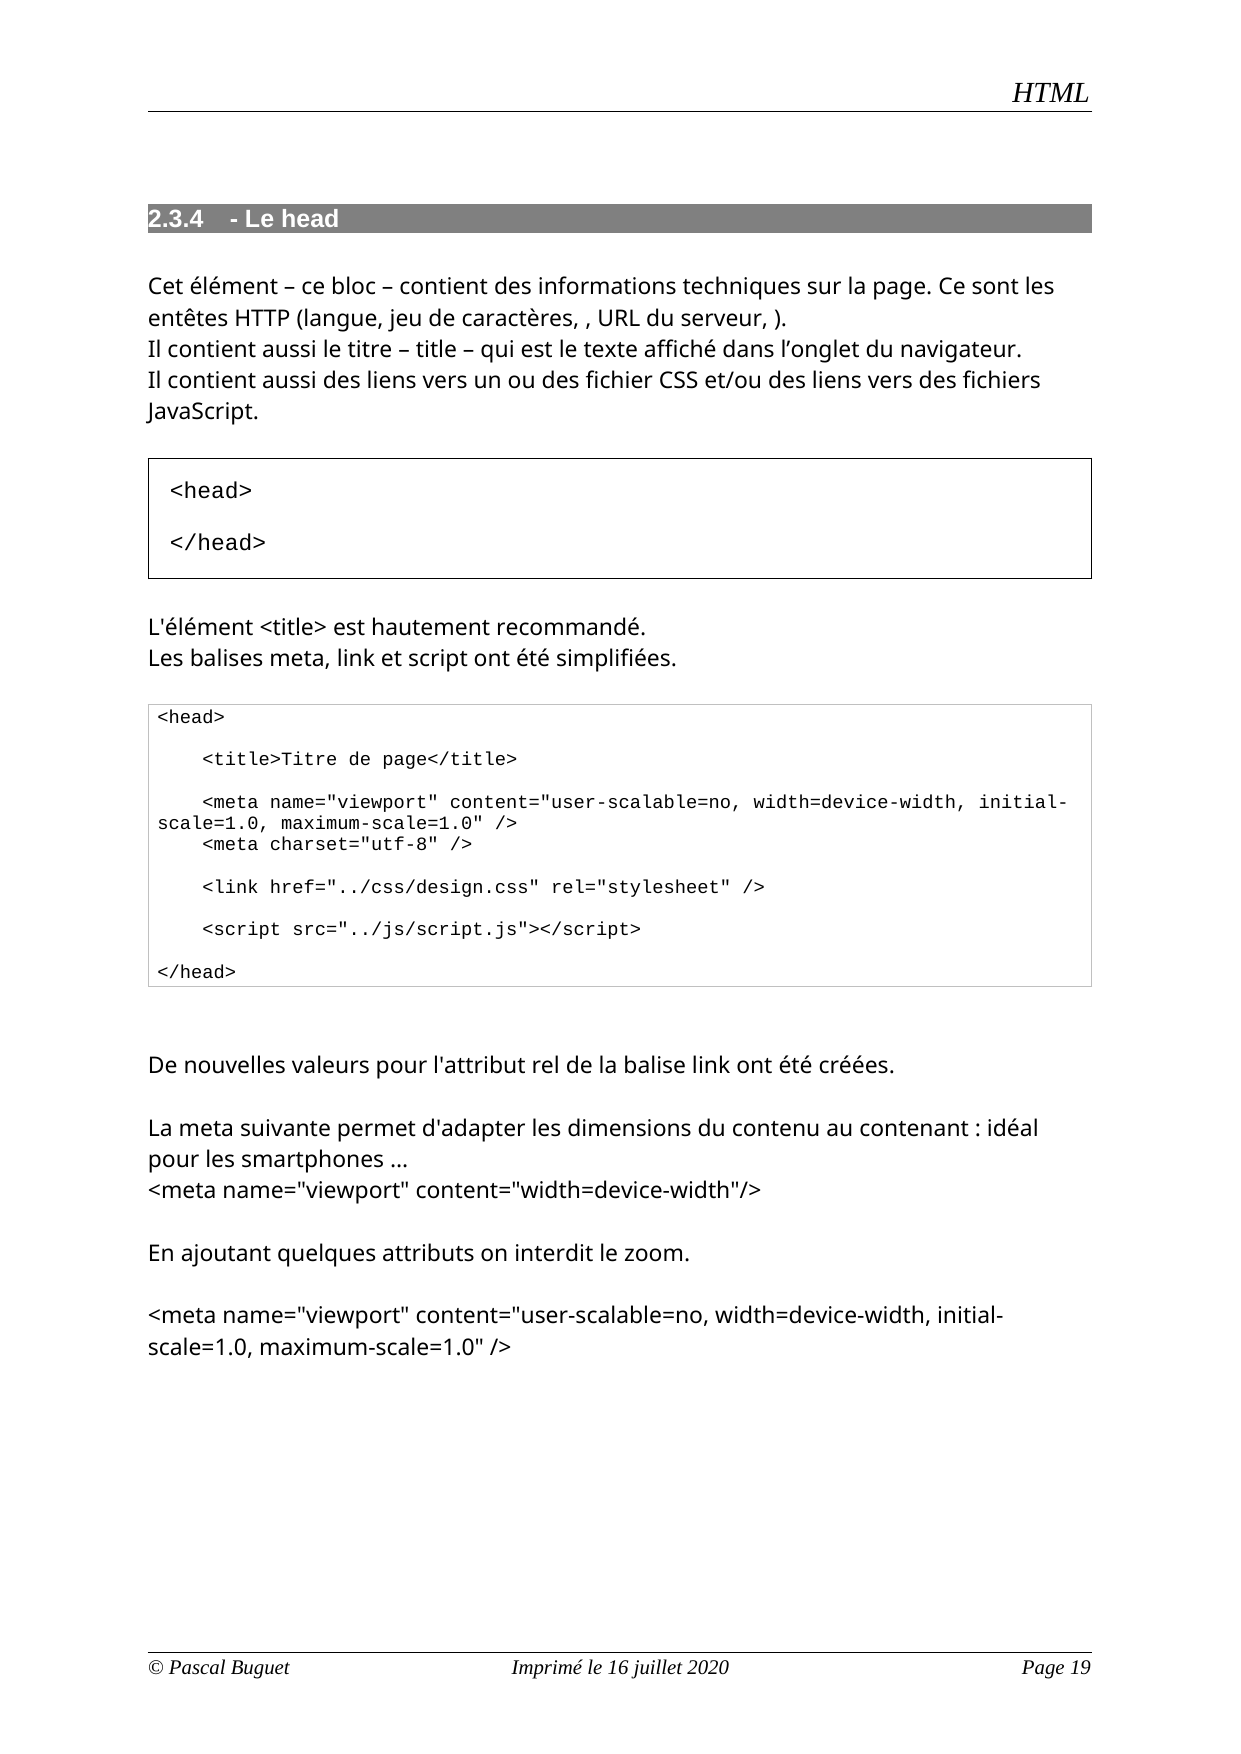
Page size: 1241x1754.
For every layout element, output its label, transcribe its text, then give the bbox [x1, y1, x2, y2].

text <link href="../css/design.css" rel="stylesheet" /> [149, 874, 1091, 899]
text Il contient aussi des liens vers un ou des fichier CSS et/ou des liens vers des fichiers JavaScript. [148, 364, 1092, 426]
text De nouvelles valeurs pour l'attribut rel de la balise link ont été créées. [148, 1049, 1092, 1081]
text En ajoutant quelques attributs on interdit le zoom. [148, 1237, 1092, 1268]
text <head> [149, 705, 1091, 729]
text Il contient aussi le titre – title – qui est le texte affiché dans l’onglet du navigateur. [148, 333, 1092, 364]
text L'élément <title> est hautement recommandé. [148, 611, 1092, 642]
text <meta name="viewport" content="width=device-width"/> [148, 1174, 1092, 1206]
text </head> [149, 959, 1091, 986]
text <meta name="viewport" content="user-scalable=no, width=device-width, initial-scale=1.0, maximum-scale=1.0" /> [148, 1299, 1092, 1362]
text </head> [149, 509, 1091, 578]
subtitle - Le head [148, 204, 1092, 233]
text La meta suivante permet d'adapter les dimensions du contenu au contenant : idéal pour les smartphones … [148, 1112, 1092, 1174]
text <script src="../js/script.js"></script> [149, 917, 1091, 941]
text <meta charset="utf-8" /> [149, 832, 1091, 856]
text Les balises meta, link et script ont été simplifiées. [148, 642, 1092, 673]
text Cet élément – ce bloc – contient des informations techniques sur la page. Ce sont les entêtes HTTP (langue, jeu de caractères, , URL du serveur, ). [148, 270, 1092, 333]
text <title>Titre de page</title> [149, 747, 1091, 771]
text <head> [149, 459, 1091, 506]
text <meta name="viewport" content="user-scalable=no, width=device-width, initial-scale=1.0, maximum-scale=1.0" /> [149, 789, 1091, 832]
